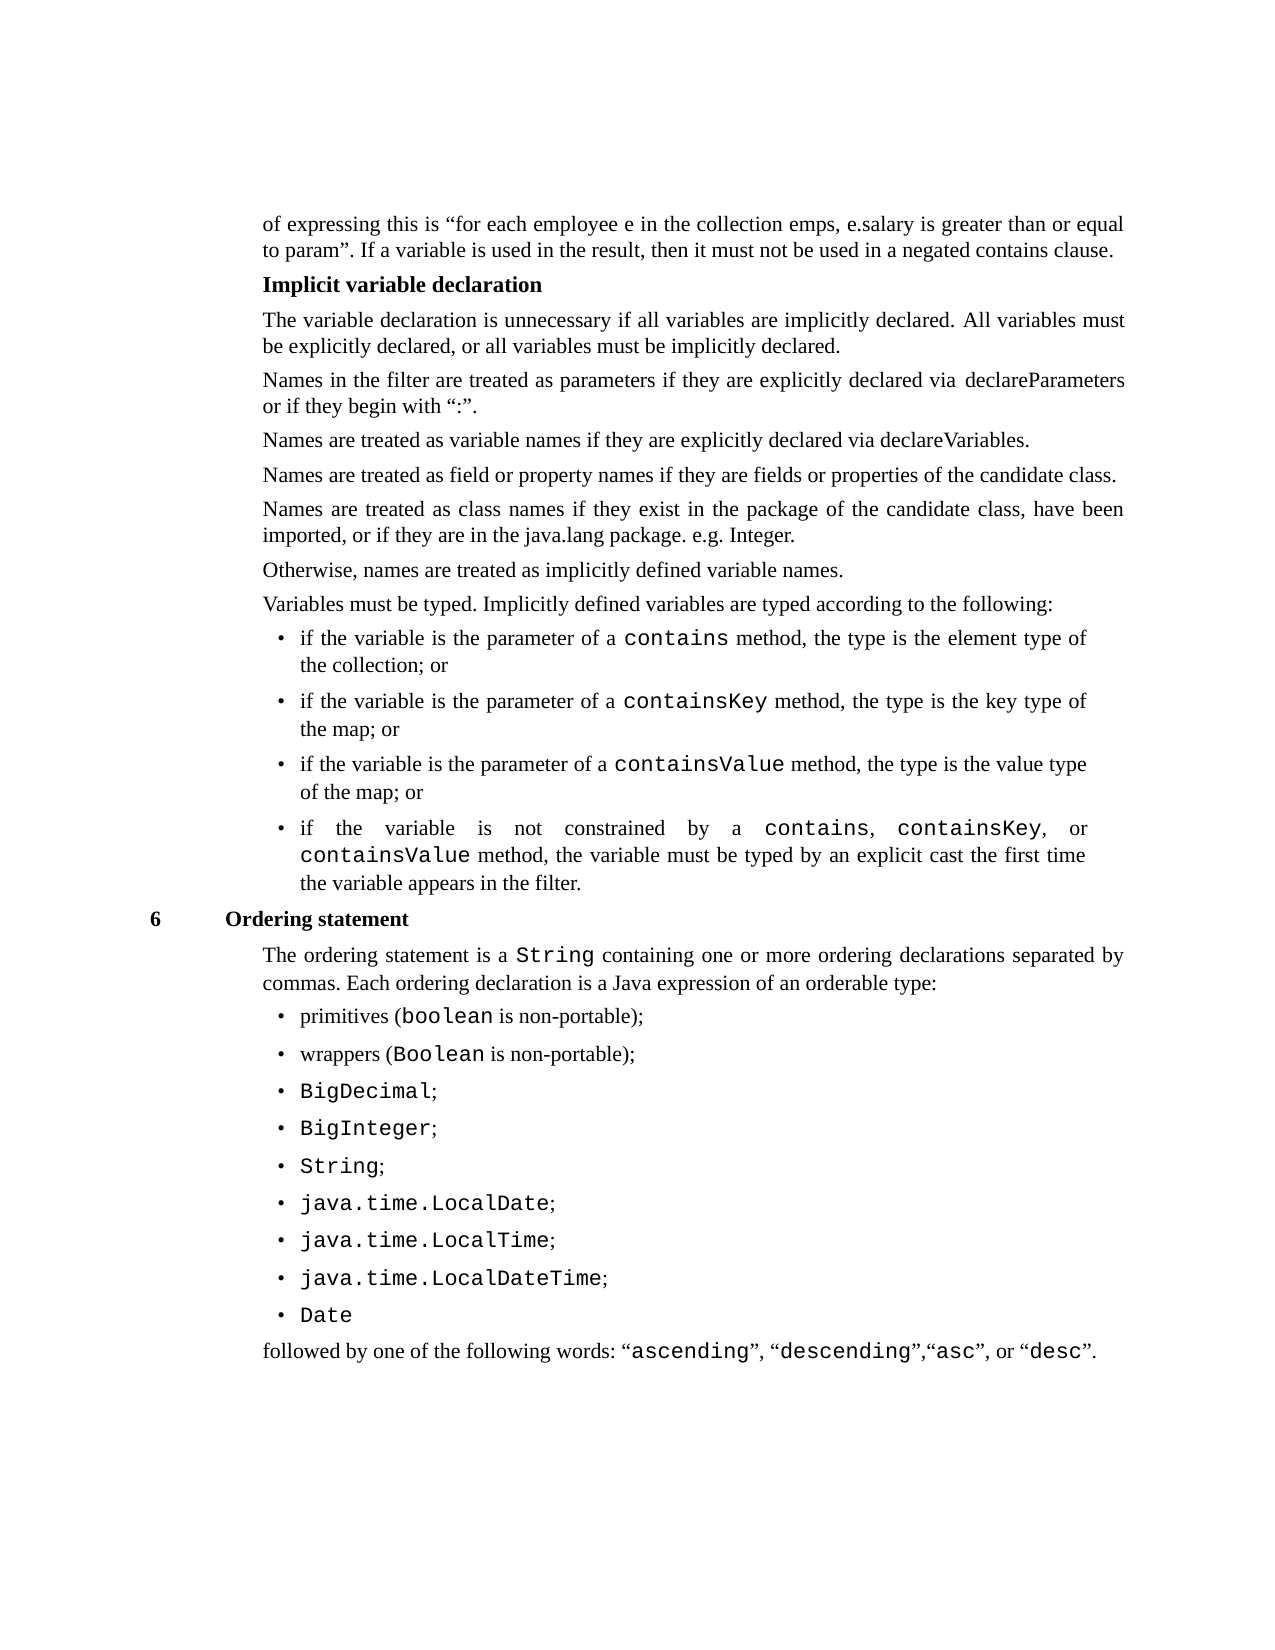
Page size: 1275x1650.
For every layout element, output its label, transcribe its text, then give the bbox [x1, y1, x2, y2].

text Otherwise, names are treated as implicitly defined variable names. ] [262, 556, 1125, 582]
text • if the variable is the parameter of a contains method, the type is the element type of the collection; or [277, 624, 1087, 678]
text • java.time.LocalDateTime; [277, 1265, 1087, 1292]
text • java.time.LocalTime; [277, 1227, 1087, 1254]
text • java.time.LocalDate; [277, 1190, 1087, 1217]
text • BigDecimal; [277, 1078, 1087, 1105]
subtitle Ordering statement [150, 905, 1125, 931]
text • wrappers (Boolean is non-portable); [277, 1041, 1087, 1067]
text • if the variable is not constrained by a contains, containsKey, or containsValue method, the variable must be typed by an explicit cast the first time the variable appears in the filter. [277, 815, 1087, 895]
text Variables must be typed. Implicitly defined variables are typed according to the following: [262, 590, 1125, 616]
text followed by one of the following words: “ascending”, “descending”,“asc”, or “desc”. [262, 1338, 1125, 1364]
text • if the variable is the parameter of a containsValue method, the type is the value type of the map; or [277, 751, 1087, 804]
text • if the variable is the parameter of a containsKey method, the type is the key type of the map; or [277, 688, 1087, 741]
text The variable declaration is unnecessary if all variables are implicitly declared. A14.6.5-3 [All variables must be explicitly declared, or all variables must be implicitly declared.] [262, 306, 1125, 358]
text Names are treated as class names if they exist in the package of the candidate class, have been imported, or if they are in the java.lang package. e.g. Integer. [262, 495, 1125, 547]
subtitle Implicit variable declaration [150, 270, 1125, 297]
text Names are treated as field or property names if they are fields or properties of the candidate class. [262, 461, 1125, 487]
text • BigInteger; [277, 1115, 1087, 1142]
text A14.6.5-4 [Names in the filter are treated as parameters if they are explicitly declared via declareParameters or if they begin with “:”. [262, 366, 1125, 418]
text of expressing this is “for each employee e in the collection emps, e.salary is greater than or equal to param”. If a variable is used in the result, then it must not be used in a negated contains clause. [262, 210, 1125, 262]
text • Date [277, 1302, 1087, 1329]
text • primitives (boolean is non-portable); [277, 1003, 1087, 1030]
text • String; [277, 1153, 1087, 1180]
text Names are treated as variable names if they are explicitly declared via declareVariables. [262, 427, 1125, 453]
text A14.6.6-1 [The ordering statement is a String containing one or more ordering declarations separated by commas. Each ordering declaration is a Java expression of an orderable type: [262, 942, 1125, 995]
